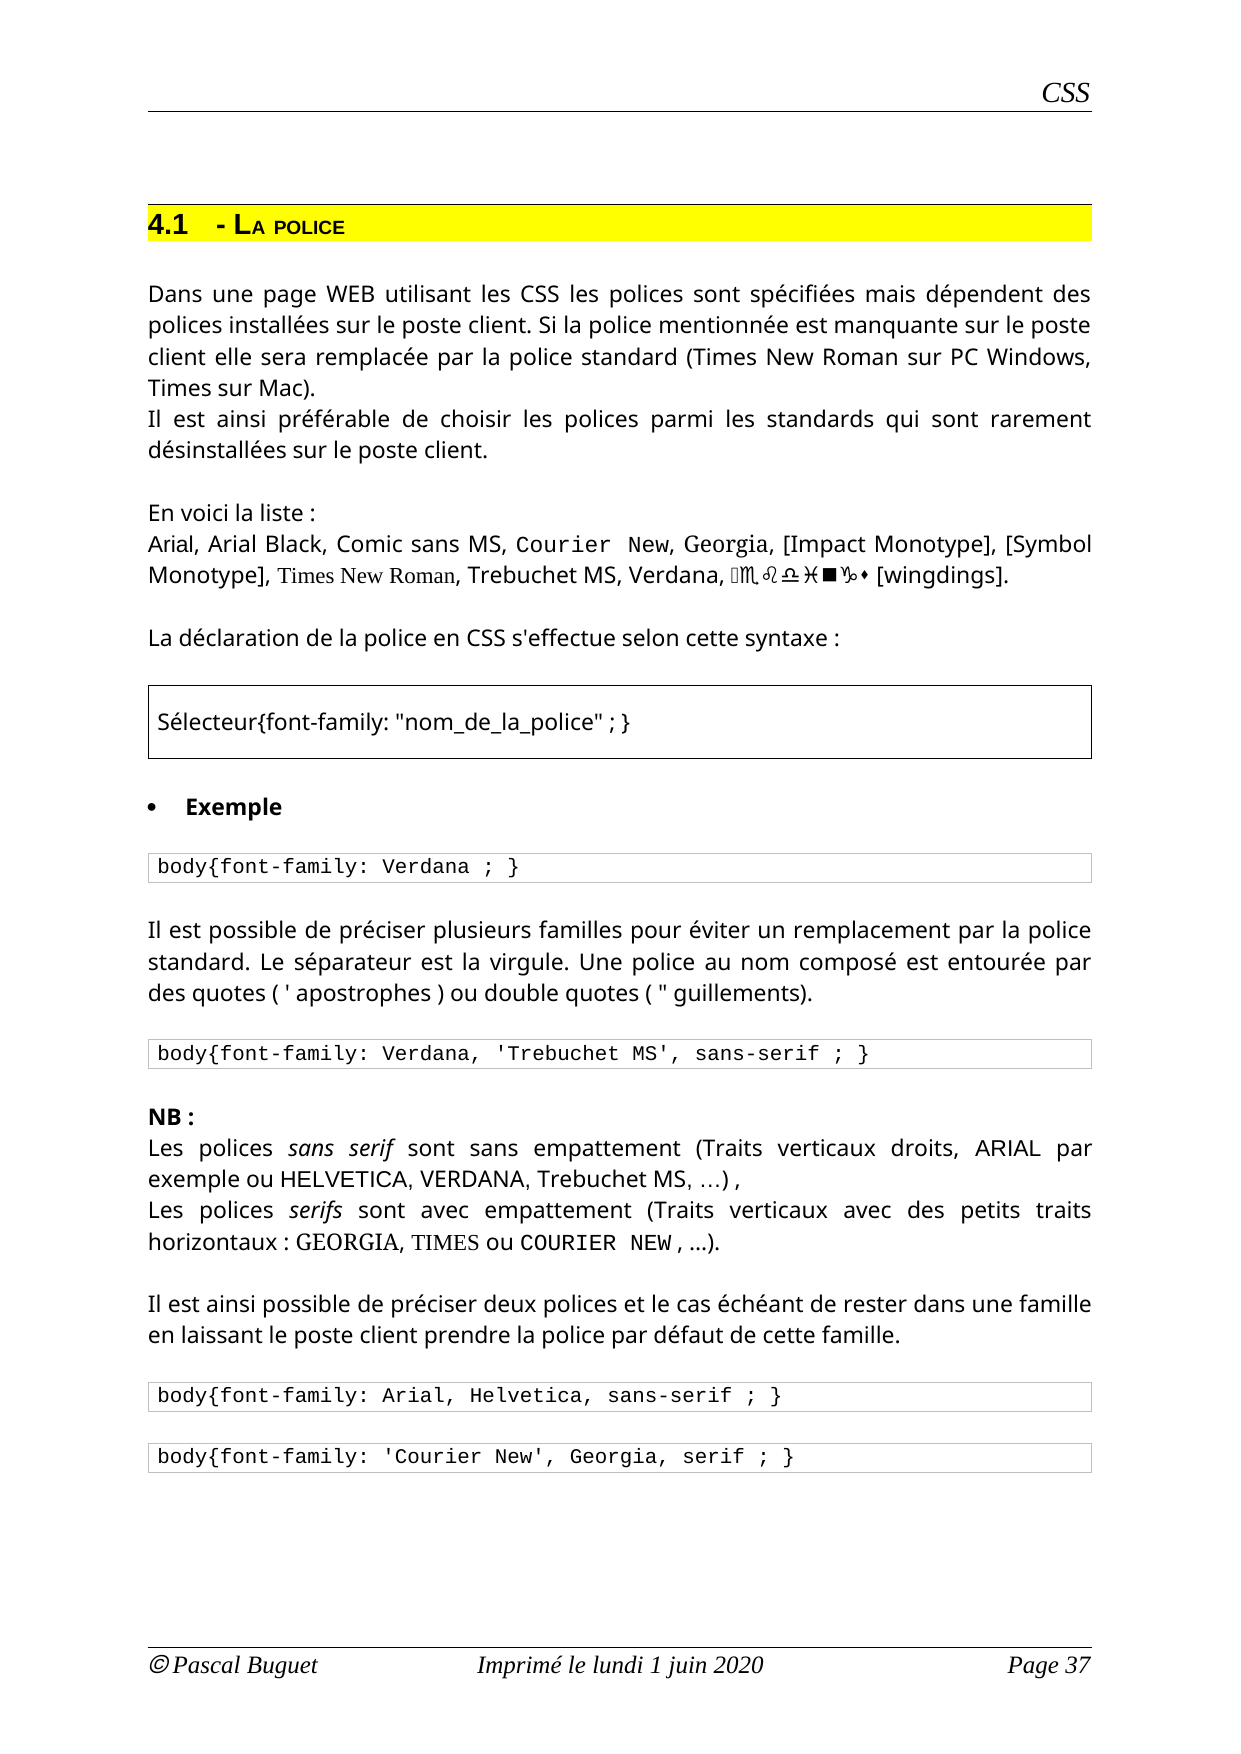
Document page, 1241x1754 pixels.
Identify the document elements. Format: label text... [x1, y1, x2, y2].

text NB : [148, 1101, 1092, 1132]
text Il est possible de préciser plusieurs familles pour éviter un remplacement par la police standard. Le séparateur est la virgule. Une police au nom composé est entourée par des quotes ( ' apostrophes ) ou double quotes ( " guillements). [148, 914, 1092, 1008]
text Les polices sans serif sont sans empattement (Traits verticaux droits, ARIAL par exemple ou HELVETICA, VERDANA, Trebuchet MS, …) , [148, 1132, 1092, 1194]
text La déclaration de la police en CSS s'effectue selon cette syntaxe : [148, 622, 1092, 653]
text Il est ainsi préférable de choisir les polices parmi les standards qui sont rarement désinstallées sur le poste client. [148, 403, 1092, 466]
text Il est ainsi possible de préciser deux polices et le cas échéant de rester dans une famille en laissant le poste client prendre la police par défaut de cette famille. [148, 1288, 1092, 1351]
text Sélecteur{font-family: "nom_de_la_police" ; } [149, 686, 1091, 758]
text Arial, Arial Black, Comic sans MS, Courier New, Georgia, [Impact Monotype], [Symbol Monotype], Times New Roman, Trebuchet MS, Verdana,  [wingdings]. [148, 528, 1092, 591]
text body{font-family: Arial, Helvetica, sans-serif ; } [149, 1383, 1091, 1411]
list Exemple [148, 791, 1092, 822]
text Dans une page WEB utilisant les CSS les polices sont spécifiées mais dépendent des polices installées sur le poste client. Si la police mentionnée est manquante sur le poste client elle sera remplacée par la police standard (Times New Roman sur PC Windows, Times sur Mac). [148, 278, 1092, 403]
text En voici la liste : [148, 497, 1092, 528]
text body{font-family: Verdana, 'Trebuchet MS', sans-serif ; } [149, 1040, 1091, 1068]
subtitle - La police [148, 205, 1092, 241]
text Les polices serifs sont avec empattement (Traits verticaux avec des petits traits horizontaux : GEORGIA, TIMES ou COURIER NEW , …). [148, 1194, 1092, 1257]
text body{font-family: 'Courier New', Georgia, serif ; } [149, 1444, 1091, 1472]
text body{font-family: Verdana ; } [149, 854, 1091, 882]
